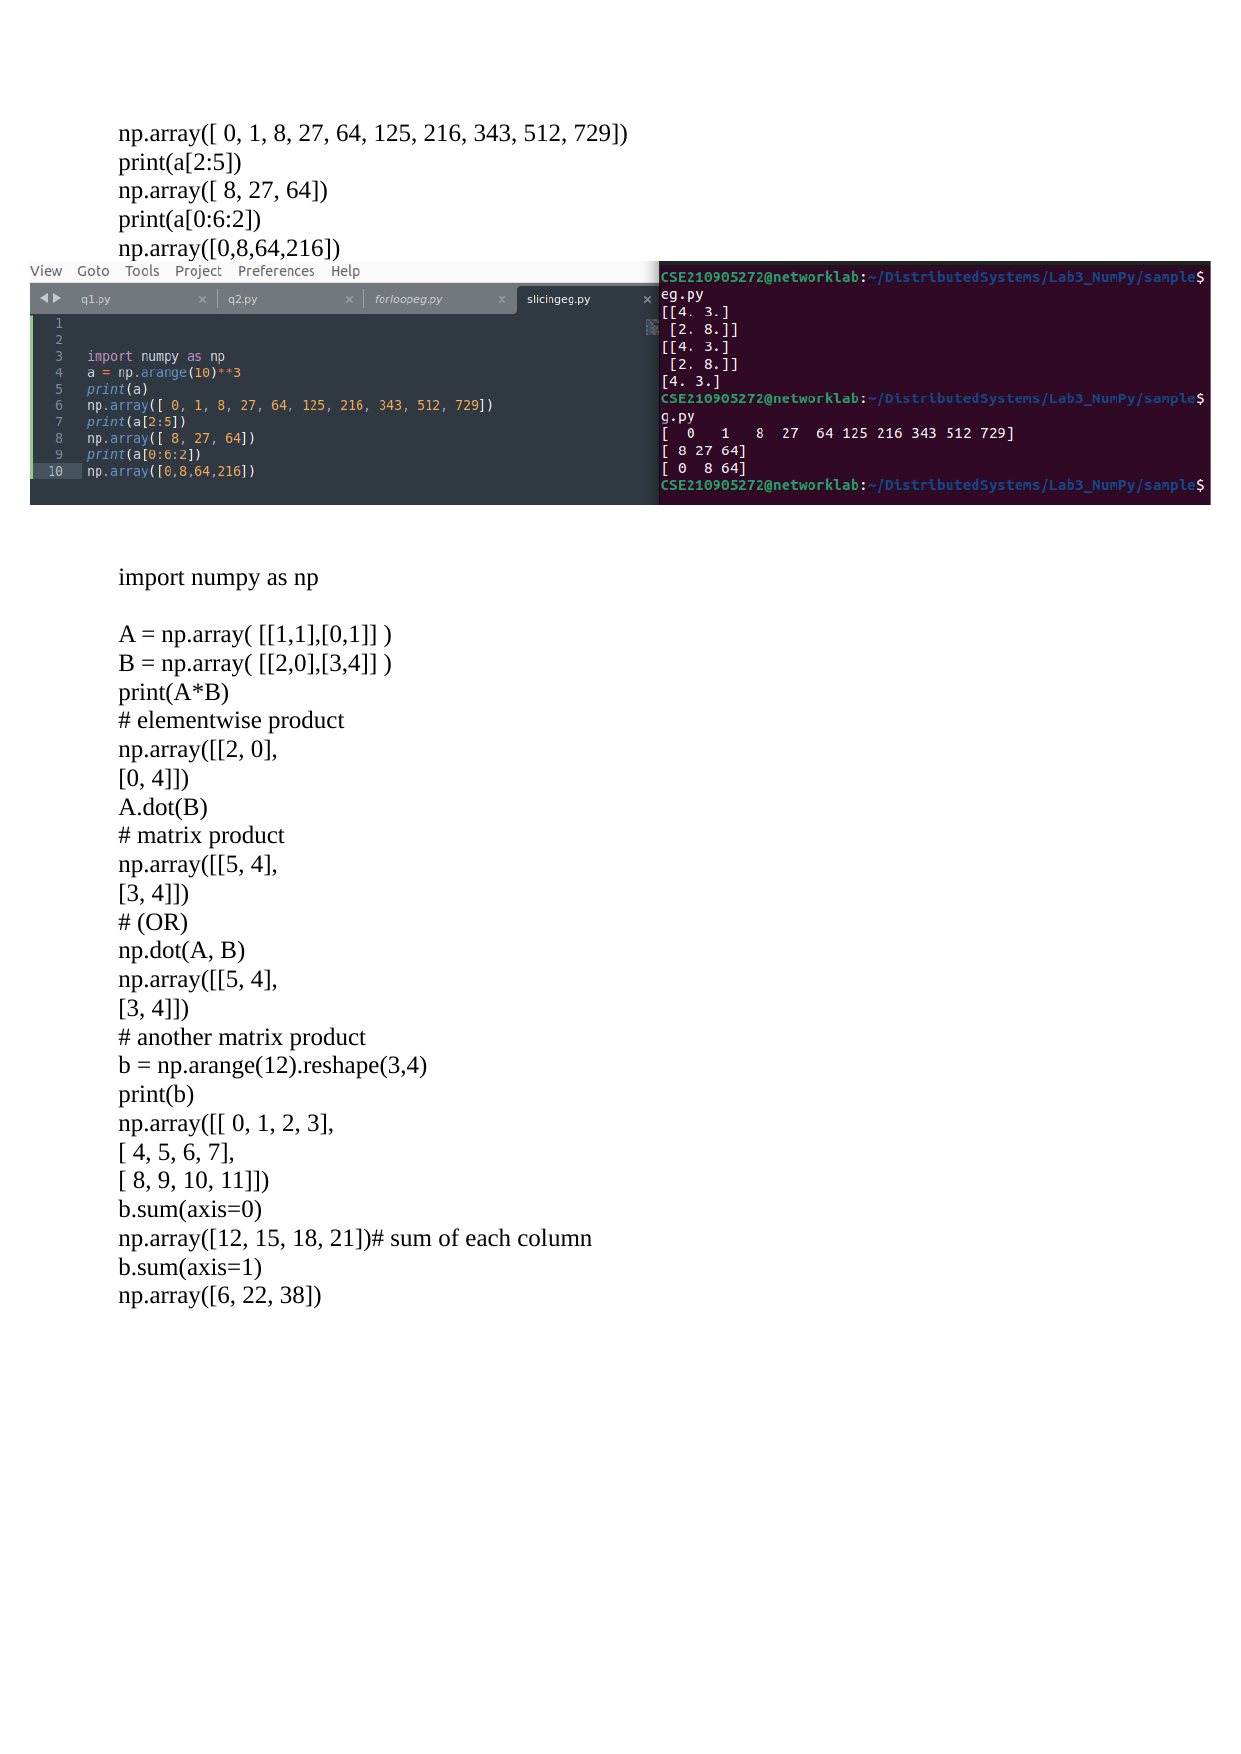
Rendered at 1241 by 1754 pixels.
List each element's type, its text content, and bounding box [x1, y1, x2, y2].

text print(A*B) [118, 677, 1122, 706]
text [3, 4]]) [118, 878, 1122, 907]
text # another matrix product [118, 1022, 1122, 1051]
text [0, 4]]) [118, 763, 1122, 792]
text [ 4, 5, 6, 7], [118, 1137, 1122, 1166]
text np.array([[ 0, 1, 2, 3], [118, 1108, 1122, 1137]
picture [29, 261, 1211, 505]
text np.array([12, 15, 18, 21])# sum of each column [118, 1223, 1122, 1252]
text [3, 4]]) [118, 993, 1122, 1022]
text np.array([6, 22, 38]) [118, 1281, 1122, 1309]
text b.sum(axis=1) [118, 1252, 1122, 1281]
text np.array([[5, 4], [118, 964, 1122, 993]
text A.dot(B) [118, 792, 1122, 821]
text np.array([ 8, 27, 64]) [118, 176, 1122, 204]
text print(a[2:5]) [118, 147, 1122, 176]
text print(a[0:6:2]) [118, 204, 1122, 233]
text # (OR) [118, 907, 1122, 936]
text B = np.array( [[2,0],[3,4]] ) [118, 648, 1122, 677]
text print(b) [118, 1079, 1122, 1108]
text np.array([0,8,64,216]) [118, 233, 1122, 261]
text b.sum(axis=0) [118, 1194, 1122, 1223]
text import numpy as np [118, 562, 1122, 591]
text # elementwise product [118, 706, 1122, 734]
text b = np.arange(12).reshape(3,4) [118, 1051, 1122, 1079]
text A = np.array( [[1,1],[0,1]] ) [118, 619, 1122, 648]
text # matrix product [118, 821, 1122, 849]
text np.array([ 0, 1, 8, 27, 64, 125, 216, 343, 512, 729]) [118, 118, 1122, 147]
text [ 8, 9, 10, 11]]) [118, 1166, 1122, 1194]
text np.array([[2, 0], [118, 734, 1122, 763]
text np.dot(A, B) [118, 936, 1122, 964]
text np.array([[5, 4], [118, 849, 1122, 878]
